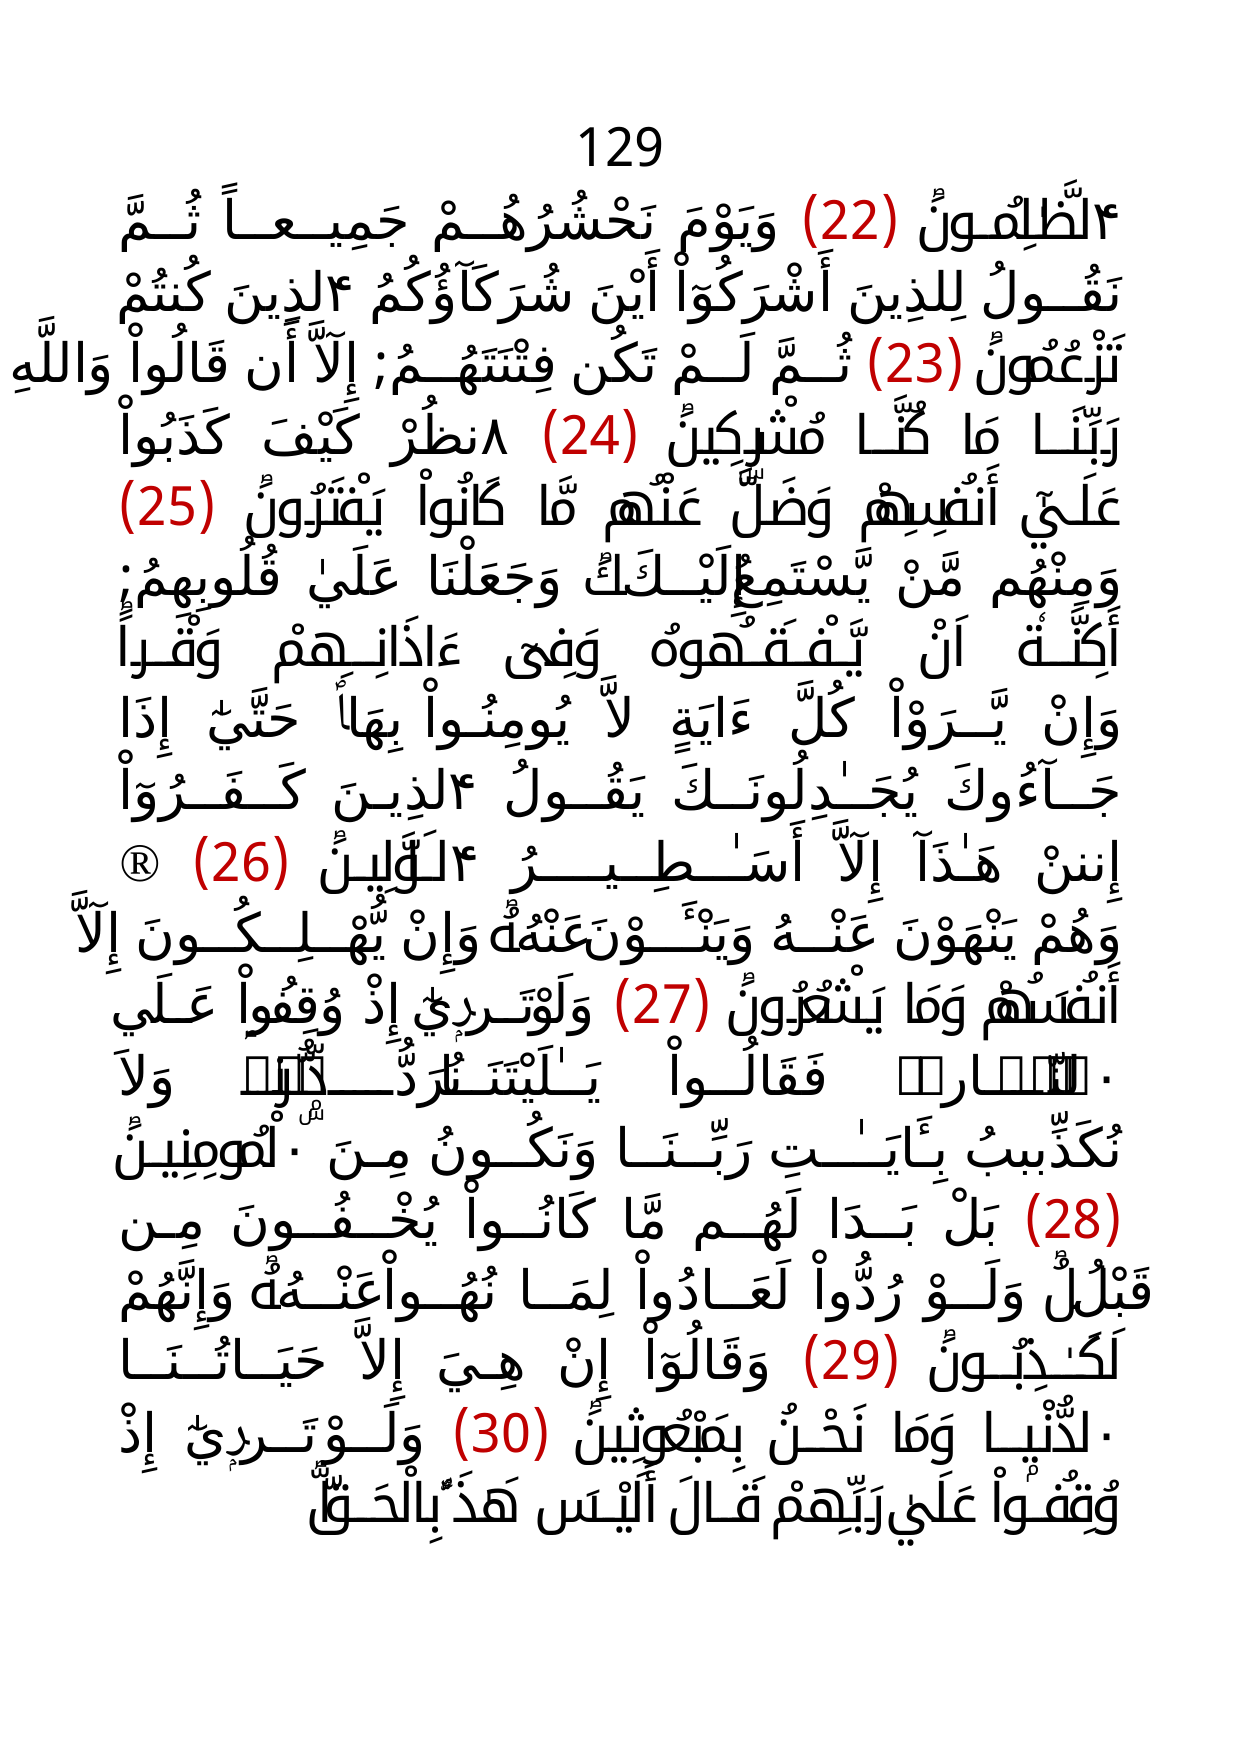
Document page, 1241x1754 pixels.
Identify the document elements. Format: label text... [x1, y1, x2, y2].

text ۴لظَّـٰلِمُــونَؐ (22) وَيَوْمَ نَحْشُرُهُــمْ جَمِيــعــاً ثُــمَّ نَقُــولُ لِلذِينَ أَشْرَكُوٓاْ أَيْنَ شُرَكَآؤُكُمُ ۴لذِينَ كُنتُمْ تَزْعُمُونَؐ (23) ثُــمَّ لَــمْ تَكُن فِتْنَتَهُــمُ; إِلٓاَّ أَن قَالُواْ وَاللَّهِ رَبِّنَــا مَا كُنَّــا مُشْرۣكِينَؐ (24) ۸نظُرْ كَيْفَ كَذَبُواْ عَلَـيٰٓ أَنفُسِهِمْ وَضَلَّ عَنْهُم مَّا كَانُواْ يَفْتَرُونَؐ (25) وَمِنْهُم مَّنْ يَّسْتَمِعُ إِلَيْــكَؐ وَجَعَلْنَا عَلَيٰ قُلُوبِهِمُ; أَكِنَّــةٗ اَنْ يَّـفْــقَــهُــوهُ وَفِىٓ ءَاذَانِــهِــمْ وَقْــراًؐ وَإِنْ يَّــرَوْاْ كُلَّ ءَايَةٍ لاَّ يُومِنُـواْ بِهَاؐ حَتَّيٰٓ إِذَا جَــآءُوكَ يُجَــٰدِلُونَــكَ يَقُــولُ ۴لذِيـنَ كَــفَــرُوٓاْ إِنننْ هَـٰذَآ إِلٓاَّ أَسَـٰــطِــيــــرُ ۴لاَوَّلِيـنَؐ (26) ® وَهُمْ يَنْهَوْنَ عَنْــهُ وَيَنْـَٔــوْنَ عَنْهُؐ وَإِنْ يُّهْــلِــكُــونَ إِلٓاَّ أَنفُسَهُمْ وَمَا يَشْعُرُونَؐ (27) وَلَوْ تَــرۭيٰٓ إِذْ وُقِفُواْ عَــلَي ۰لنّۭــارۣ فَقَالُــواْ يَــٰلَيْتَنَــا نُرَدُّؐ وَلاَ نُكَذِّبببُ بِـَٔايَــٰــتِ رَبِّــنَــا وَنَكُــونُ مِـنَ ۰لْمُومِنِيـنَؐ (28) بَلْ بَــدَا لَهُــم مَّا كَانُــواْ يُخْــفُــونَ مِـن قَبْلُؐ وَلَــوْ رُدُّواْ لَعَــادُواْ لِمَــا نُهُــواْ عَنْــهُؐ وَإِنَّهُمْ لَكَــٰـذِبُــونَؐ (29) وَقَالُوٓاْ إِنْ هِـيَ إِلاَّ حَيَــاتُــنَــا ۰لدُّنْيۭــا وَمَا نَحْـنُ بِمَبْعُوثِينَؐ (30) وَلَــوْ تَــرۭيٰٓ إِذْ وُقِفُــواْ عَلَيٰ رَبِّهِــمْ قَــالَ أَلَيْـسَ هَـٰذَا بِالْحَـقﱢّؐ [118, 189, 1122, 1545]
text 129 [118, 118, 1122, 189]
